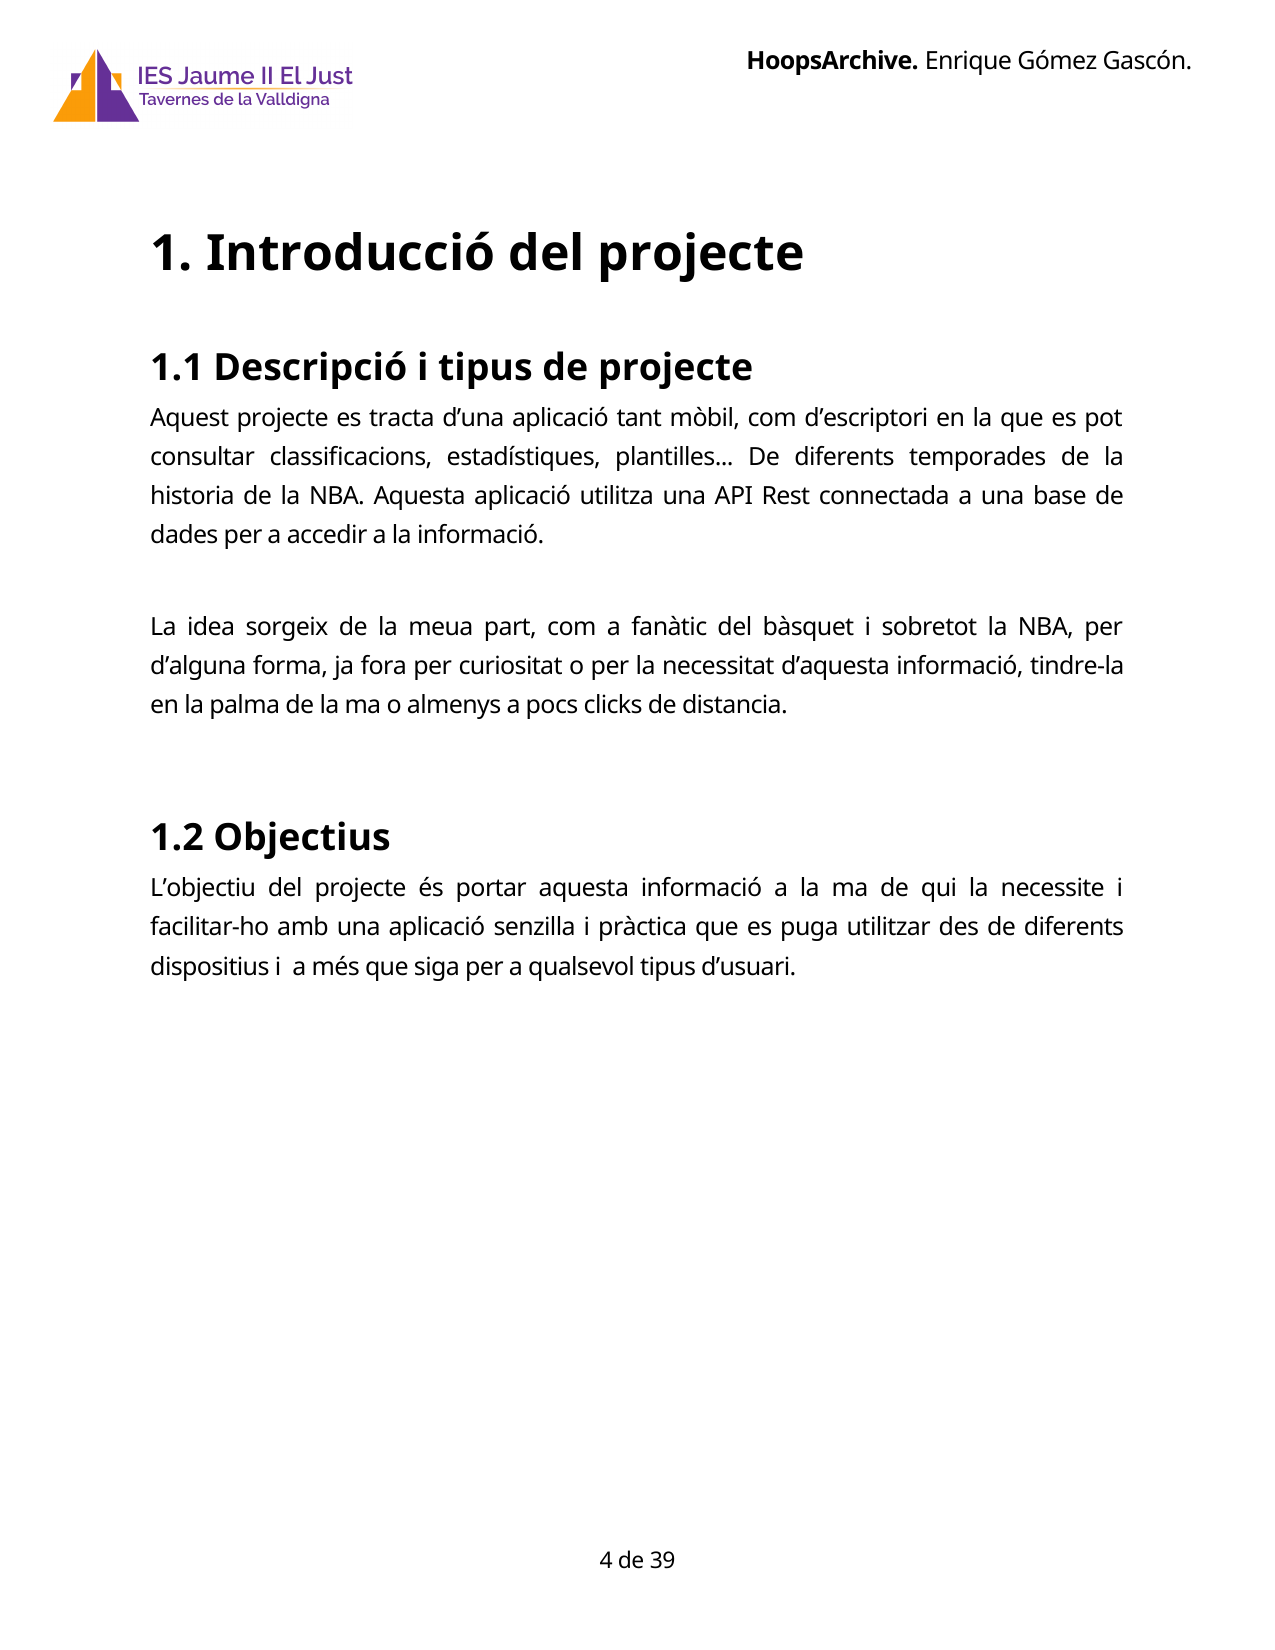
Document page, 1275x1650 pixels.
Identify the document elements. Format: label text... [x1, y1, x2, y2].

subtitle 1. Introducció del projecte [150, 217, 1125, 285]
text L’objectiu del projecte és portar aquesta informació a la ma de qui la necessite i facilitar-ho amb una aplicació senzilla i pràctica que es puga utilitzar des de diferents dispositius i a més que siga per a qualsevol tipus d’usuari. [150, 870, 1124, 982]
subtitle 1.2 Objectius [150, 810, 1124, 861]
text Aquest projecte es tracta d’una aplicació tant mòbil, com d’escriptori en la que es pot consultar classificacions, estadístiques, plantilles... De diferents temporades de la historia de la NBA. Aquesta aplicació utilitza una API Rest connectada a una base de dades per a accedir a la informació. [150, 399, 1124, 551]
subtitle 1.1 Descripció i tipus de projecte [150, 340, 1124, 391]
picture [49, 42, 353, 129]
text La idea sorgeix de la meua part, com a fanàtic del bàsquet i sobretot la NBA, per d’alguna forma, ja fora per curiositat o per la necessitat d’aquesta informació, tindre-la en la palma de la ma o almenys a pocs clicks de distancia. [150, 608, 1124, 721]
